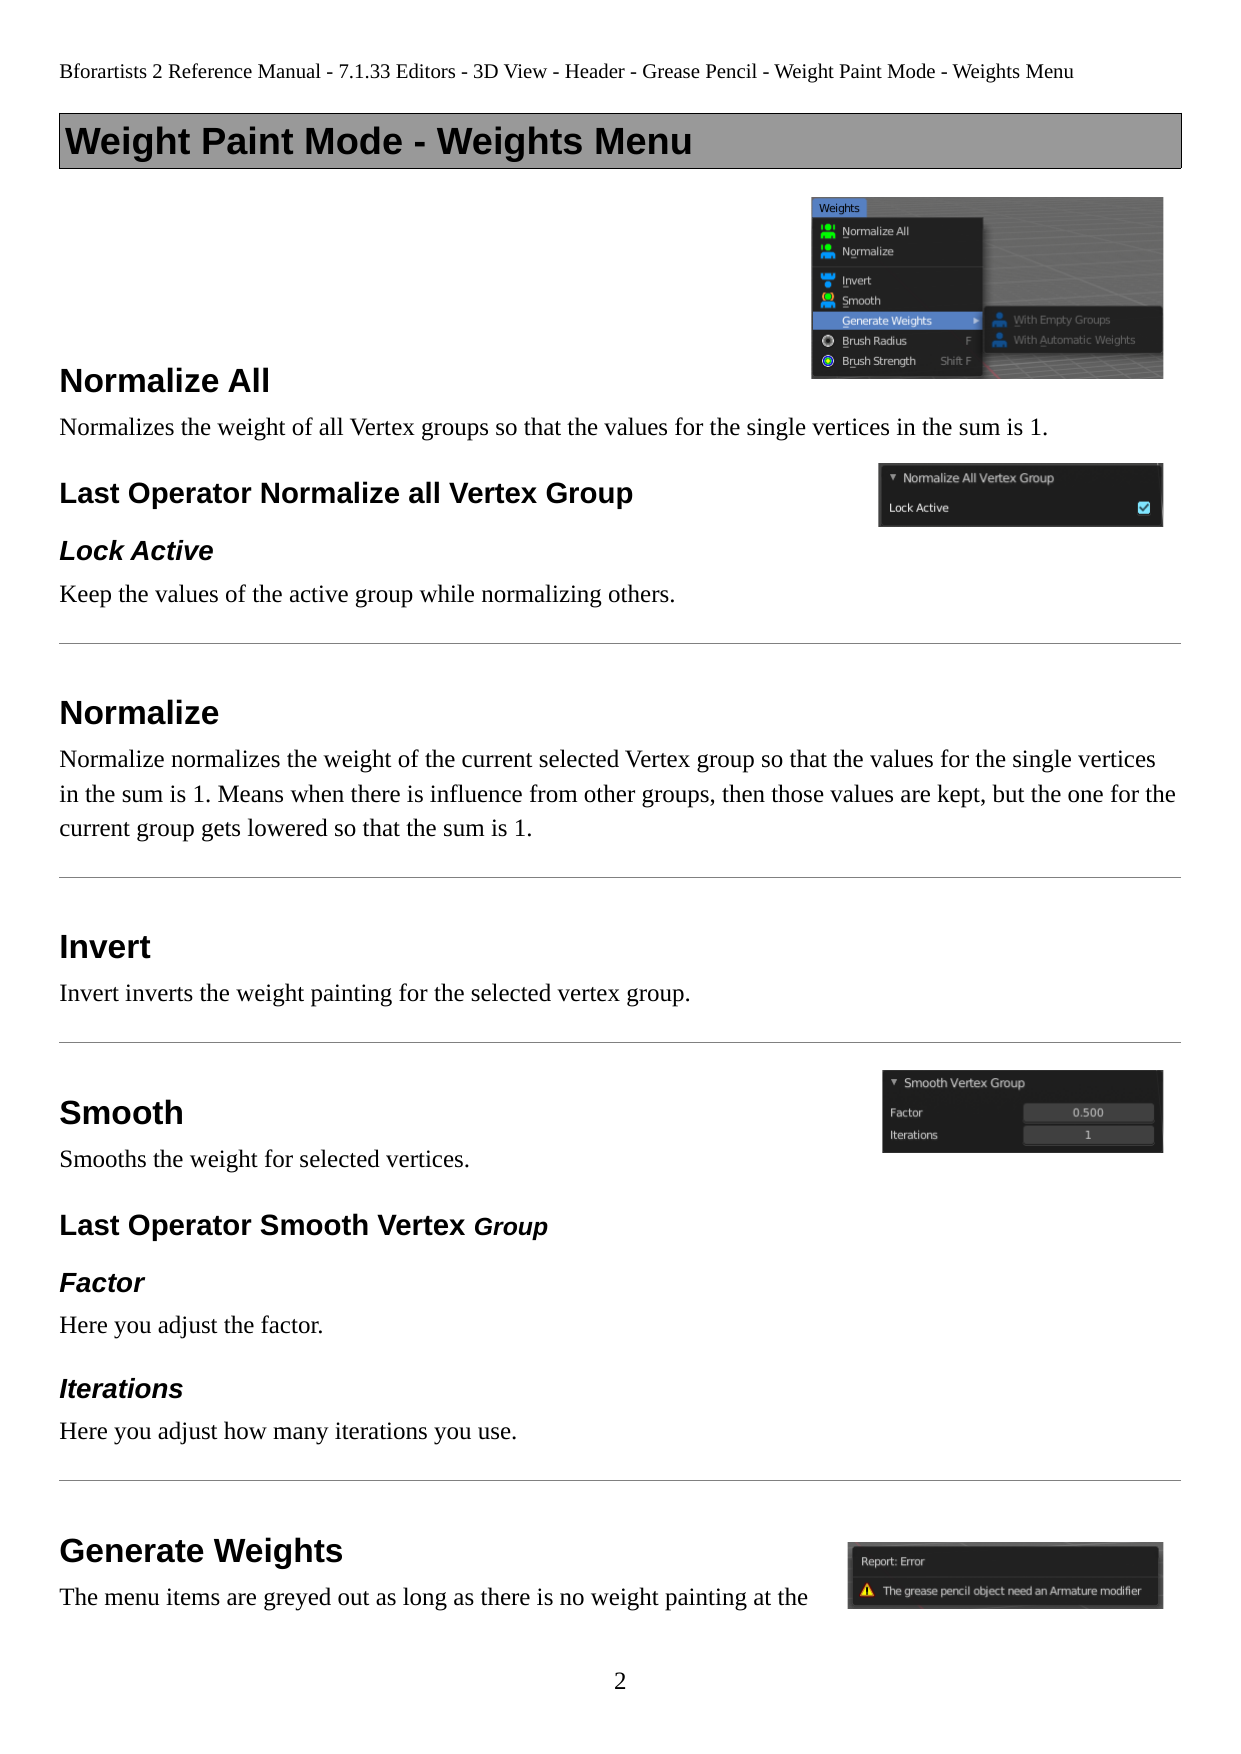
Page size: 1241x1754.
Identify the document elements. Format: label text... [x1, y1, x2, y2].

picture [847, 1542, 1164, 1609]
subtitle Last Operator Normalize all Vertex Group [59, 476, 878, 510]
table_header Weight Paint Mode - Weights Menu [60, 114, 1181, 168]
subtitle Iterations [59, 1372, 1181, 1404]
subtitle Generate Weights [59, 1531, 1181, 1569]
text The menu items are greyed out as long as there is no weight painting at the [59, 1582, 1181, 1610]
subtitle Normalize [59, 693, 1181, 732]
subtitle Factor [59, 1266, 1181, 1298]
text Normalizes the weight of all Vertex groups so that the values for the single vertices in the sum is 1. [59, 412, 1181, 441]
text Invert inverts the weight painting for the selected vertex group. [59, 978, 1181, 1007]
text Keep the values of the active group while normalizing others. [59, 579, 1181, 608]
subtitle Invert [59, 927, 1181, 966]
subtitle Last Operator Smooth Vertex Group [59, 1207, 1181, 1241]
picture [878, 463, 1164, 527]
text Here you adjust the factor. [59, 1311, 1181, 1339]
subtitle [1164, 1093, 1181, 1131]
picture [811, 197, 1164, 379]
subtitle Normalize All [59, 361, 1181, 400]
subtitle Smooth [59, 1093, 882, 1131]
subtitle Lock Active [59, 535, 1181, 567]
text Normalize normalizes the weight of the current selected Vertex group so that the values for the single vertices in the sum is 1. Means when there is influence from other groups, then those values are kept, but the one for the current group gets lowered so that the sum is 1. [59, 744, 1181, 842]
text Here you adjust how many iterations you use. [59, 1416, 1181, 1445]
picture [882, 1070, 1164, 1153]
text Smooths the weight for selected vertices. [59, 1144, 1181, 1172]
